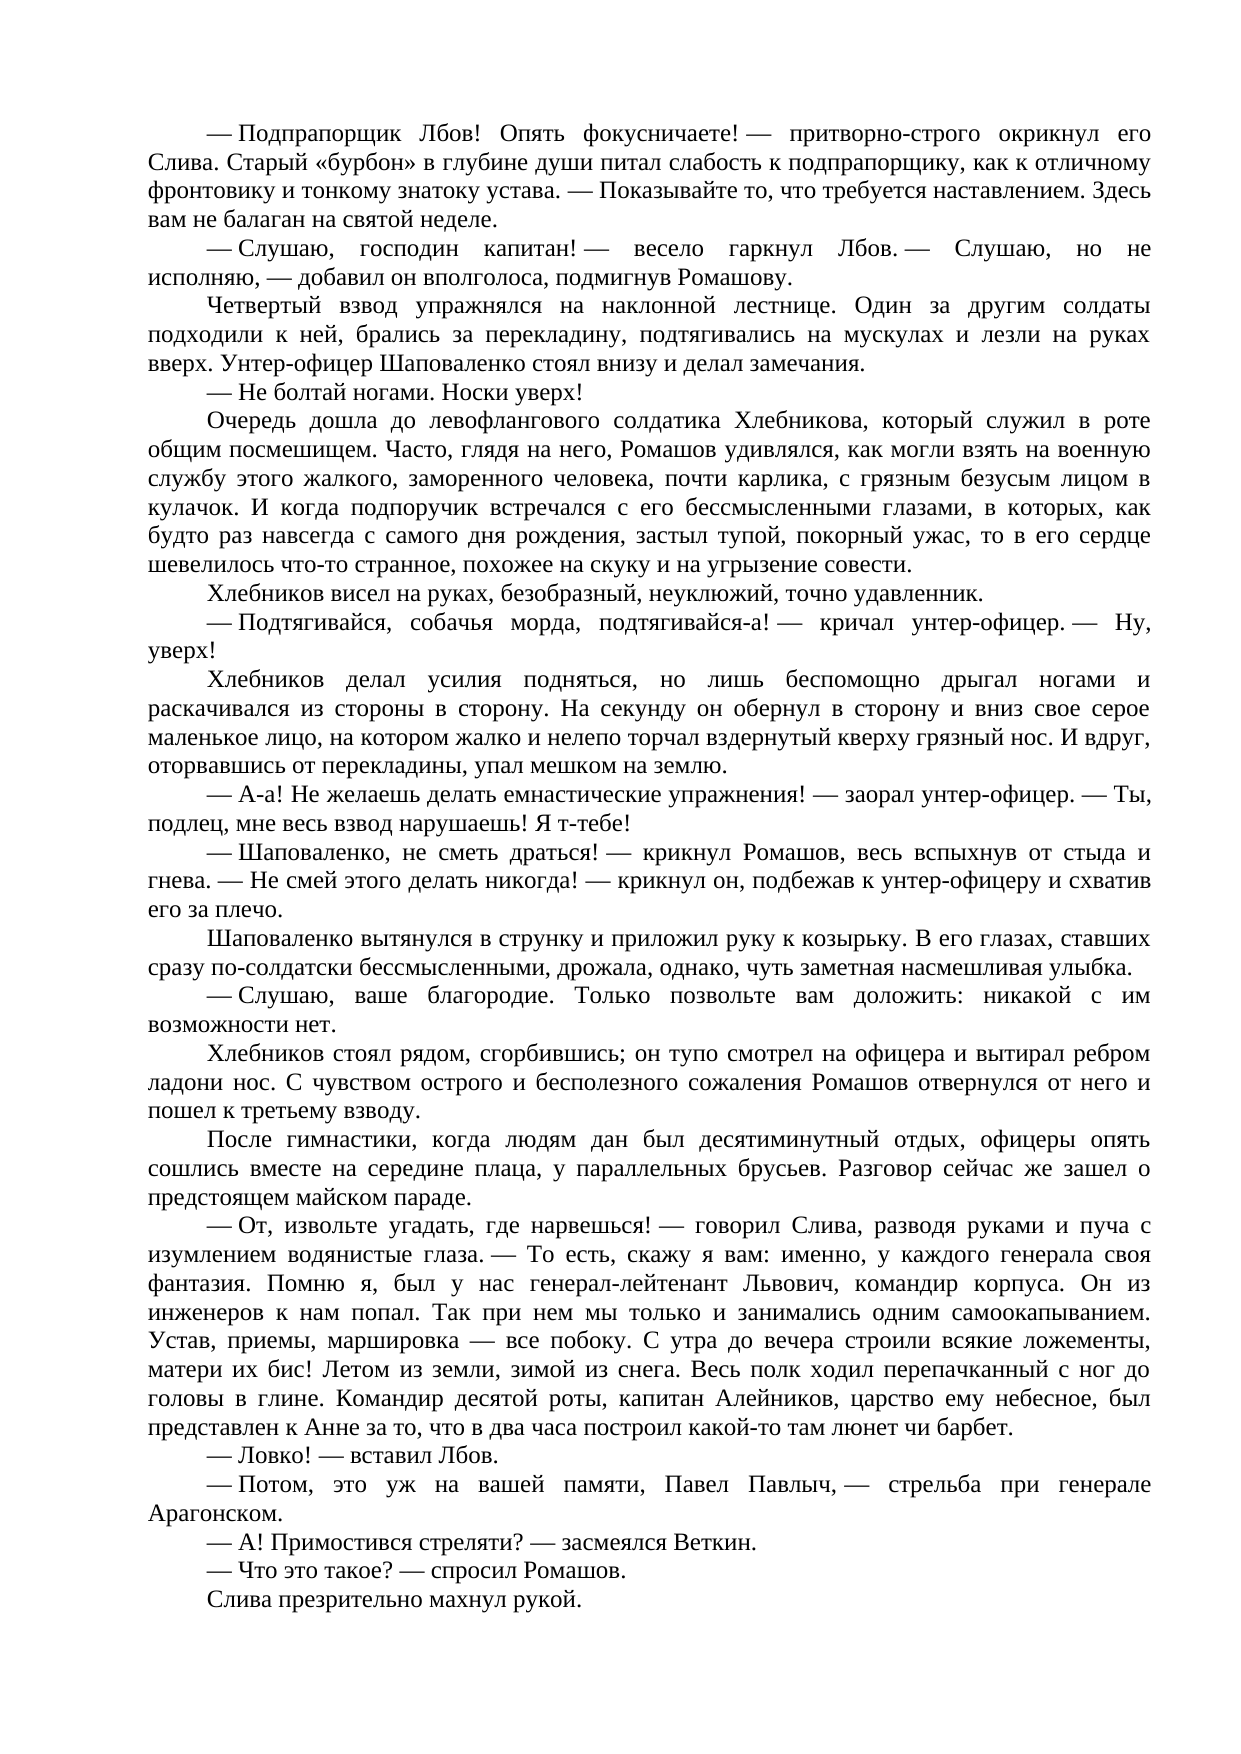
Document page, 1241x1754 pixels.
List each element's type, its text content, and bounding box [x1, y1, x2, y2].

text — Подпрапорщик Лбов! Опять фокусничаете! — притворно-строго окрикнул его Слива. Старый «бурбон» в глубине души питал слабость к подпрапорщику, как к отличному фронтовику и тонкому знатоку устава. — Показывайте то, что требуется наставлением. Здесь вам не балаган на святой неделе. [148, 118, 1152, 233]
text Хлебников висел на руках, безобразный, неуклюжий, точно удавленник. [148, 578, 1152, 607]
text Шаповаленко вытянулся в струнку и приложил руку к козырьку. В его глазах, ставших сразу по-солдатски бессмысленными, дрожала, однако, чуть заметная насмешливая улыбка. [148, 923, 1152, 981]
text Слива презрительно махнул рукой. [148, 1584, 1152, 1613]
text — А! Примостився стреляти? — засмеялся Веткин. [148, 1527, 1152, 1556]
text — Потом, это уж на вашей памяти, Павел Павлыч, — стрельба при генерале Арагонском. [148, 1469, 1152, 1527]
text Четвертый взвод упражнялся на наклонной лестнице. Один за другим солдаты подходили к ней, брались за перекладину, подтягивались на мускулах и лезли на руках вверх. Унтер-офицер Шаповаленко стоял внизу и делал замечания. [148, 291, 1152, 377]
text Хлебников делал усилия подняться, но лишь беспомощно дрыгал ногами и раскачивался из стороны в сторону. На секунду он обернул в сторону и вниз свое серое маленькое лицо, на котором жалко и нелепо торчал вздернутый кверху грязный нос. И вдруг, оторвавшись от перекладины, упал мешком на землю. [148, 664, 1152, 779]
text — Что это такое? — спросил Ромашов. [148, 1556, 1152, 1584]
text Очередь дошла до левофлангового солдатика Хлебникова, который служил в роте общим посмешищем. Часто, глядя на него, Ромашов удивлялся, как могли взять на военную службу этого жалкого, заморенного человека, почти карлика, с грязным безусым лицом в кулачок. И когда подпоручик встречался с его бессмысленными глазами, в которых, как будто раз навсегда с самого дня рождения, застыл тупой, покорный ужас, то в его сердце шевелилось что-то странное, похожее на скуку и на угрызение совести. [148, 406, 1152, 578]
text — Шаповаленко, не сметь драться! — крикнул Ромашов, весь вспыхнув от стыда и гнева. — Не смей этого делать никогда! — крикнул он, подбежав к унтер-офицеру и схватив его за плечо. [148, 837, 1152, 923]
text — Ловко! — вставил Лбов. [148, 1441, 1152, 1469]
text Хлебников стоял рядом, сгорбившись; он тупо смотрел на офицера и вытирал ребром ладони нос. С чувством острого и бесполезного сожаления Ромашов отвернулся от него и пошел к третьему взводу. [148, 1038, 1152, 1124]
text — От, извольте угадать, где нарвешься! — говорил Слива, разводя руками и пуча с изумлением водянистые глаза. — То есть, скажу я вам: именно, у каждого генерала своя фантазия. Помню я, был у нас генерал-лейтенант Львович, командир корпуса. Он из инженеров к нам попал. Так при нем мы только и занимались одним самоокапыванием. Устав, приемы, маршировка — все побоку. С утра до вечера строили всякие ложементы, матери их бис! Летом из земли, зимой из снега. Весь полк ходил перепачканный с ног до головы в глине. Командир десятой роты, капитан Алейников, царство ему небесное, был представлен к Анне за то, что в два часа построил какой-то там люнет чи барбет. [148, 1211, 1152, 1441]
text — А-а! Не желаешь делать емнастические упражнения! — заорал унтер-офицер. — Ты, подлец, мне весь взвод нарушаешь! Я т-тебе! [148, 779, 1152, 837]
text После гимнастики, когда людям дан был десятиминутный отдых, офицеры опять сошлись вместе на середине плаца, у параллельных брусьев. Разговор сейчас же зашел о предстоящем майском параде. [148, 1124, 1152, 1211]
text — Не болтай ногами. Носки уверх! [148, 377, 1152, 406]
text — Слушаю, ваше благородие. Только позвольте вам доложить: никакой с им возможности нет. [148, 981, 1152, 1038]
text — Слушаю, господин капитан! — весело гаркнул Лбов. — Слушаю, но не исполняю, — добавил он вполголоса, подмигнув Ромашову. [148, 233, 1152, 291]
text — Подтягивайся, собачья морда, подтягивайся-а! — кричал унтер-офицер. — Ну, уверх! [148, 607, 1152, 664]
